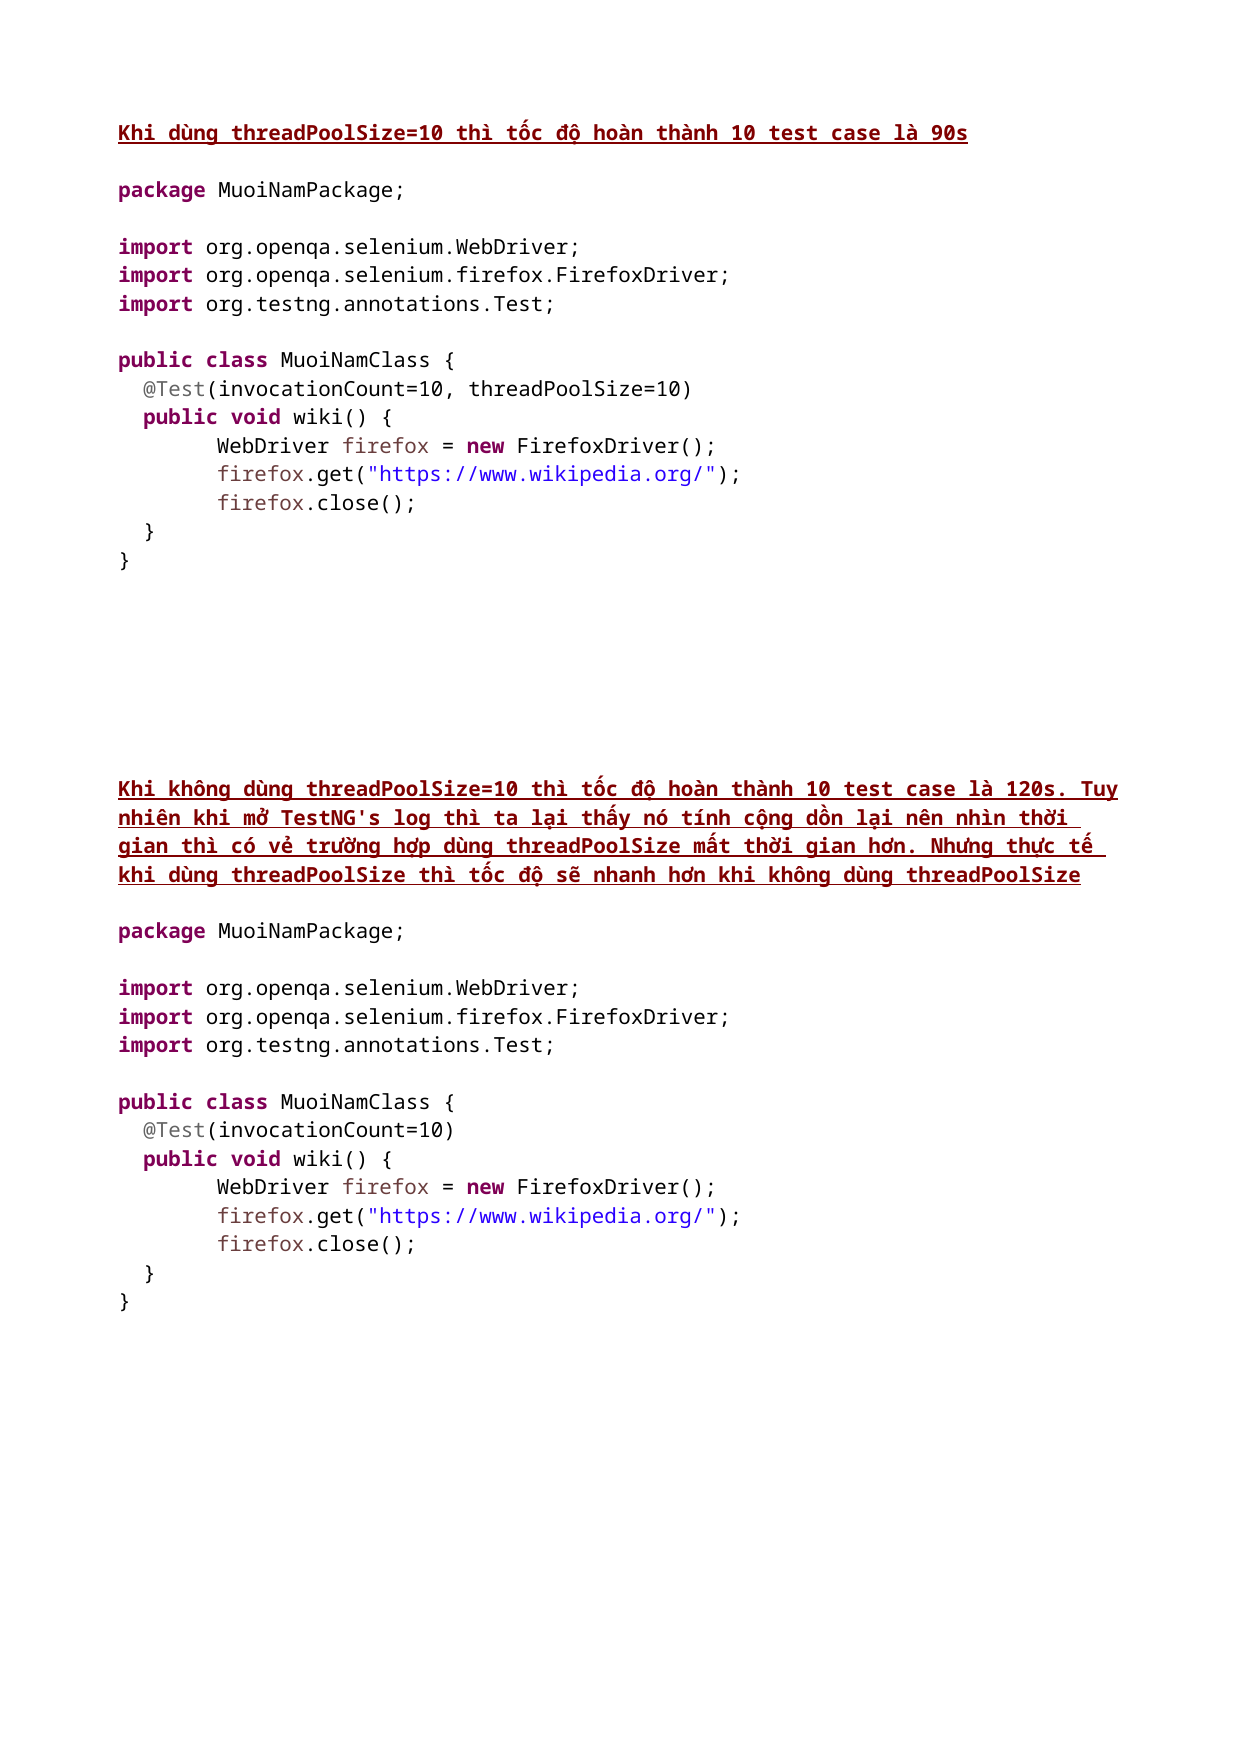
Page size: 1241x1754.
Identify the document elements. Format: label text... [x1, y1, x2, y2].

text firefox.close(); [118, 1229, 1122, 1258]
text } [118, 516, 1122, 545]
text import org.openqa.selenium.WebDriver; [118, 232, 1122, 260]
text firefox.get("https://www.wikipedia.org/"); [118, 1201, 1122, 1229]
text firefox.get("https://www.wikipedia.org/"); [118, 459, 1122, 488]
text } [118, 1258, 1122, 1286]
text @Test(invocationCount=10) [118, 1116, 1122, 1144]
text public class MuoiNamClass { [118, 1087, 1122, 1116]
text firefox.close(); [118, 488, 1122, 516]
text WebDriver firefox = new FirefoxDriver(); [118, 431, 1122, 459]
text import org.openqa.selenium.WebDriver; [118, 973, 1122, 1002]
text public class MuoiNamClass { [118, 346, 1122, 374]
text } [118, 1286, 1122, 1315]
text @Test(invocationCount=10, threadPoolSize=10) [118, 374, 1122, 402]
text WebDriver firefox = new FirefoxDriver(); [118, 1172, 1122, 1201]
text package MuoiNamPackage; [118, 175, 1122, 203]
text package MuoiNamPackage; [118, 917, 1122, 945]
text Khi không dùng threadPoolSize=10 thì tốc độ hoàn thành 10 test case là 120s. Tuy nhiên khi mở TestNG's log thì ta lại thấy nó tính cộng dồn lại nên nhìn thời gian thì có vẻ trường hợp dùng threadPoolSize mất thời gian hơn. Nhưng thực tế khi dùng threadPoolSize thì tốc độ sẽ nhanh hơn khi không dùng threadPoolSize [118, 774, 1122, 888]
text import org.openqa.selenium.firefox.FirefoxDriver; [118, 260, 1122, 289]
text } [118, 545, 1122, 573]
text public void wiki() { [118, 402, 1122, 431]
text import org.testng.annotations.Test; [118, 289, 1122, 317]
text Khi dùng threadPoolSize=10 thì tốc độ hoàn thành 10 test case là 90s [118, 118, 1122, 147]
text public void wiki() { [118, 1144, 1122, 1172]
text import org.openqa.selenium.firefox.FirefoxDriver; [118, 1002, 1122, 1030]
text import org.testng.annotations.Test; [118, 1030, 1122, 1059]
